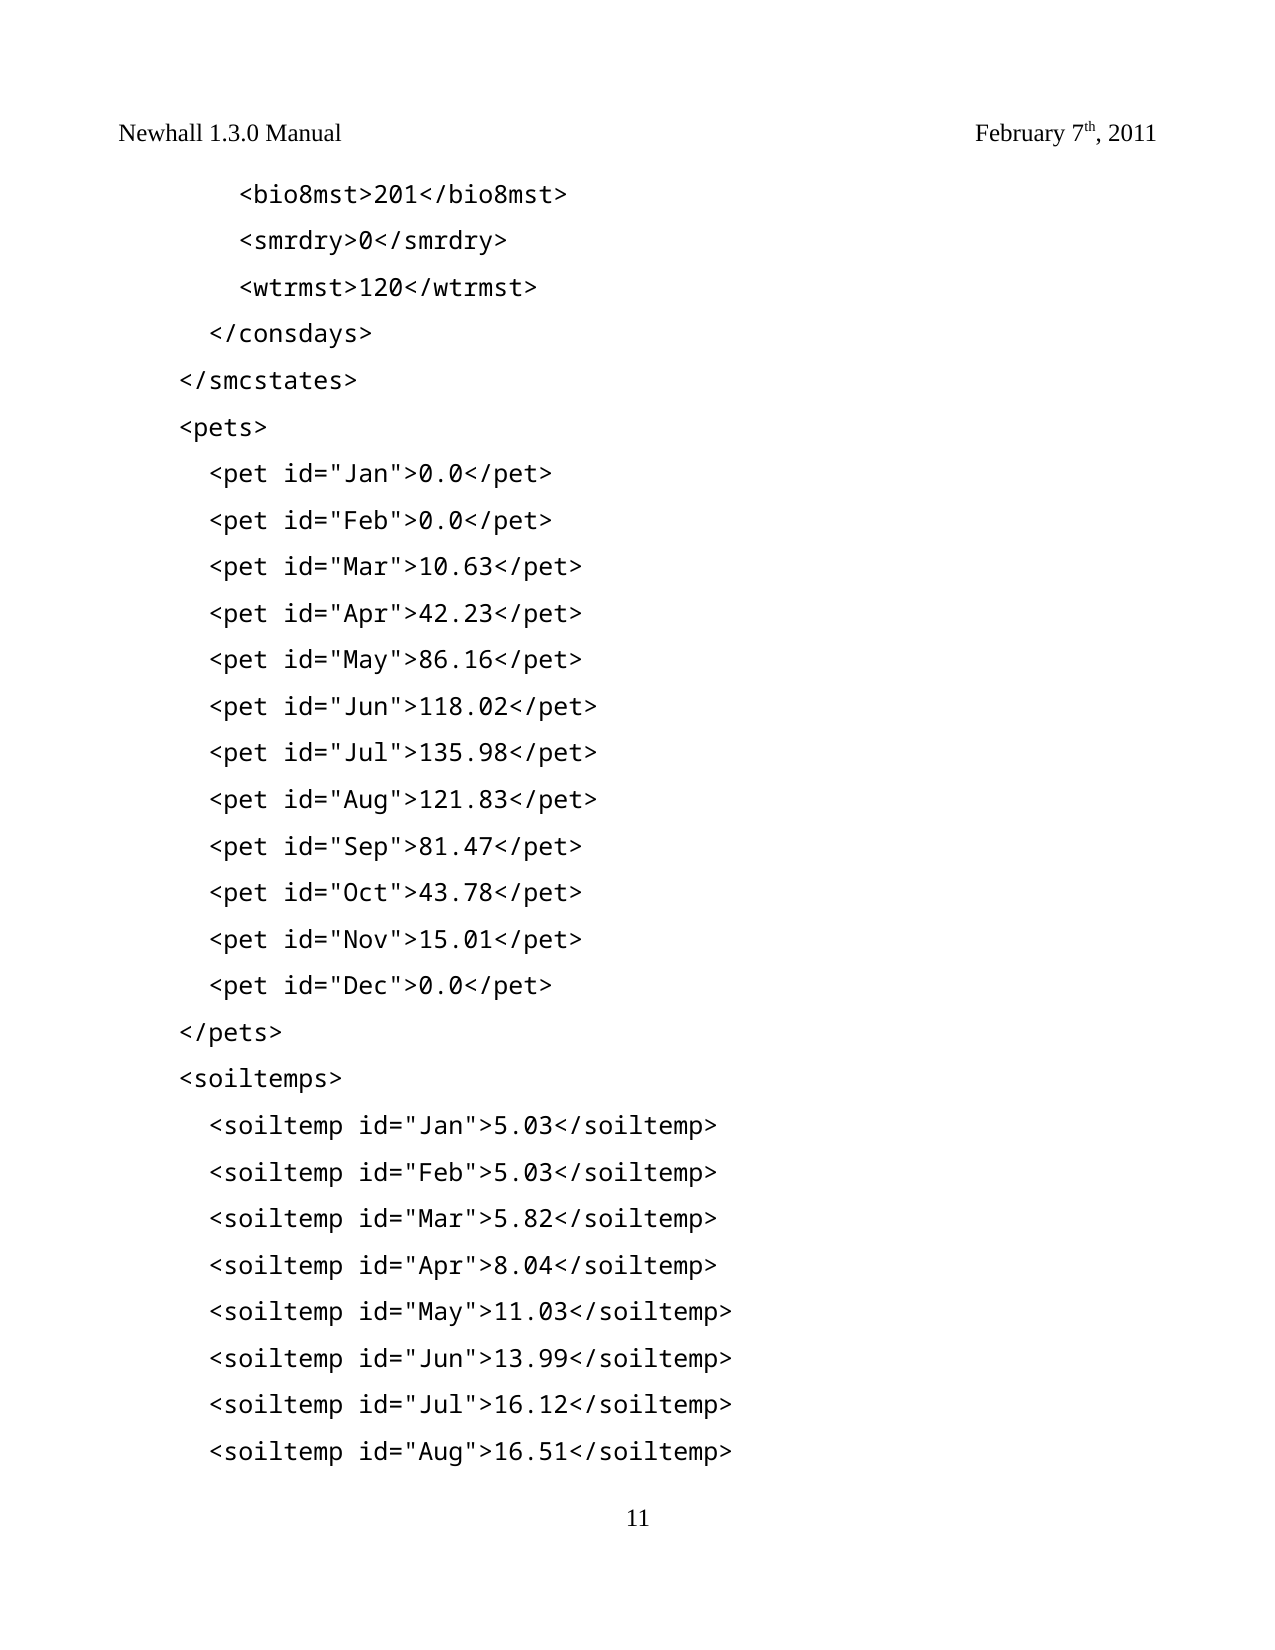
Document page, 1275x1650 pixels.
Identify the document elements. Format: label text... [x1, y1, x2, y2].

text <pet id="Aug">121.83</pet> [118, 782, 1157, 816]
text <pet id="Nov">15.01</pet> [118, 921, 1157, 955]
text <soiltemp id="Jul">16.12</soiltemp> [118, 1387, 1157, 1421]
text <soiltemp id="Feb">5.03</soiltemp> [118, 1154, 1157, 1188]
text <pet id="Oct">43.78</pet> [118, 875, 1157, 909]
text <pet id="Sep">81.47</pet> [118, 828, 1157, 862]
text <soiltemp id="Aug">16.51</soiltemp> [118, 1433, 1157, 1468]
text </pets> [118, 1014, 1157, 1048]
text <pet id="Dec">0.0</pet> [118, 968, 1157, 1002]
text <pet id="Feb">0.0</pet> [118, 502, 1157, 536]
text <soiltemp id="Jan">5.03</soiltemp> [118, 1108, 1157, 1142]
text <soiltemp id="Mar">5.82</soiltemp> [118, 1201, 1157, 1235]
text <bio8mst>201</bio8mst> [118, 176, 1157, 210]
text <pet id="Apr">42.23</pet> [118, 595, 1157, 629]
text <pet id="May">86.16</pet> [118, 642, 1157, 676]
text <smrdry>0</smrdry> [118, 223, 1157, 257]
text </smcstates> [118, 363, 1157, 397]
text <pet id="Mar">10.63</pet> [118, 549, 1157, 583]
text <pet id="Jan">0.0</pet> [118, 456, 1157, 490]
text </consdays> [118, 316, 1157, 350]
text <pet id="Jul">135.98</pet> [118, 735, 1157, 769]
text <soiltemp id="May">11.03</soiltemp> [118, 1294, 1157, 1328]
text <soiltemp id="Jun">13.99</soiltemp> [118, 1340, 1157, 1374]
text <soiltemp id="Apr">8.04</soiltemp> [118, 1247, 1157, 1281]
text <pet id="Jun">118.02</pet> [118, 688, 1157, 723]
text <pets> [118, 409, 1157, 443]
text <soiltemps> [118, 1061, 1157, 1095]
text <wtrmst>120</wtrmst> [118, 269, 1157, 303]
